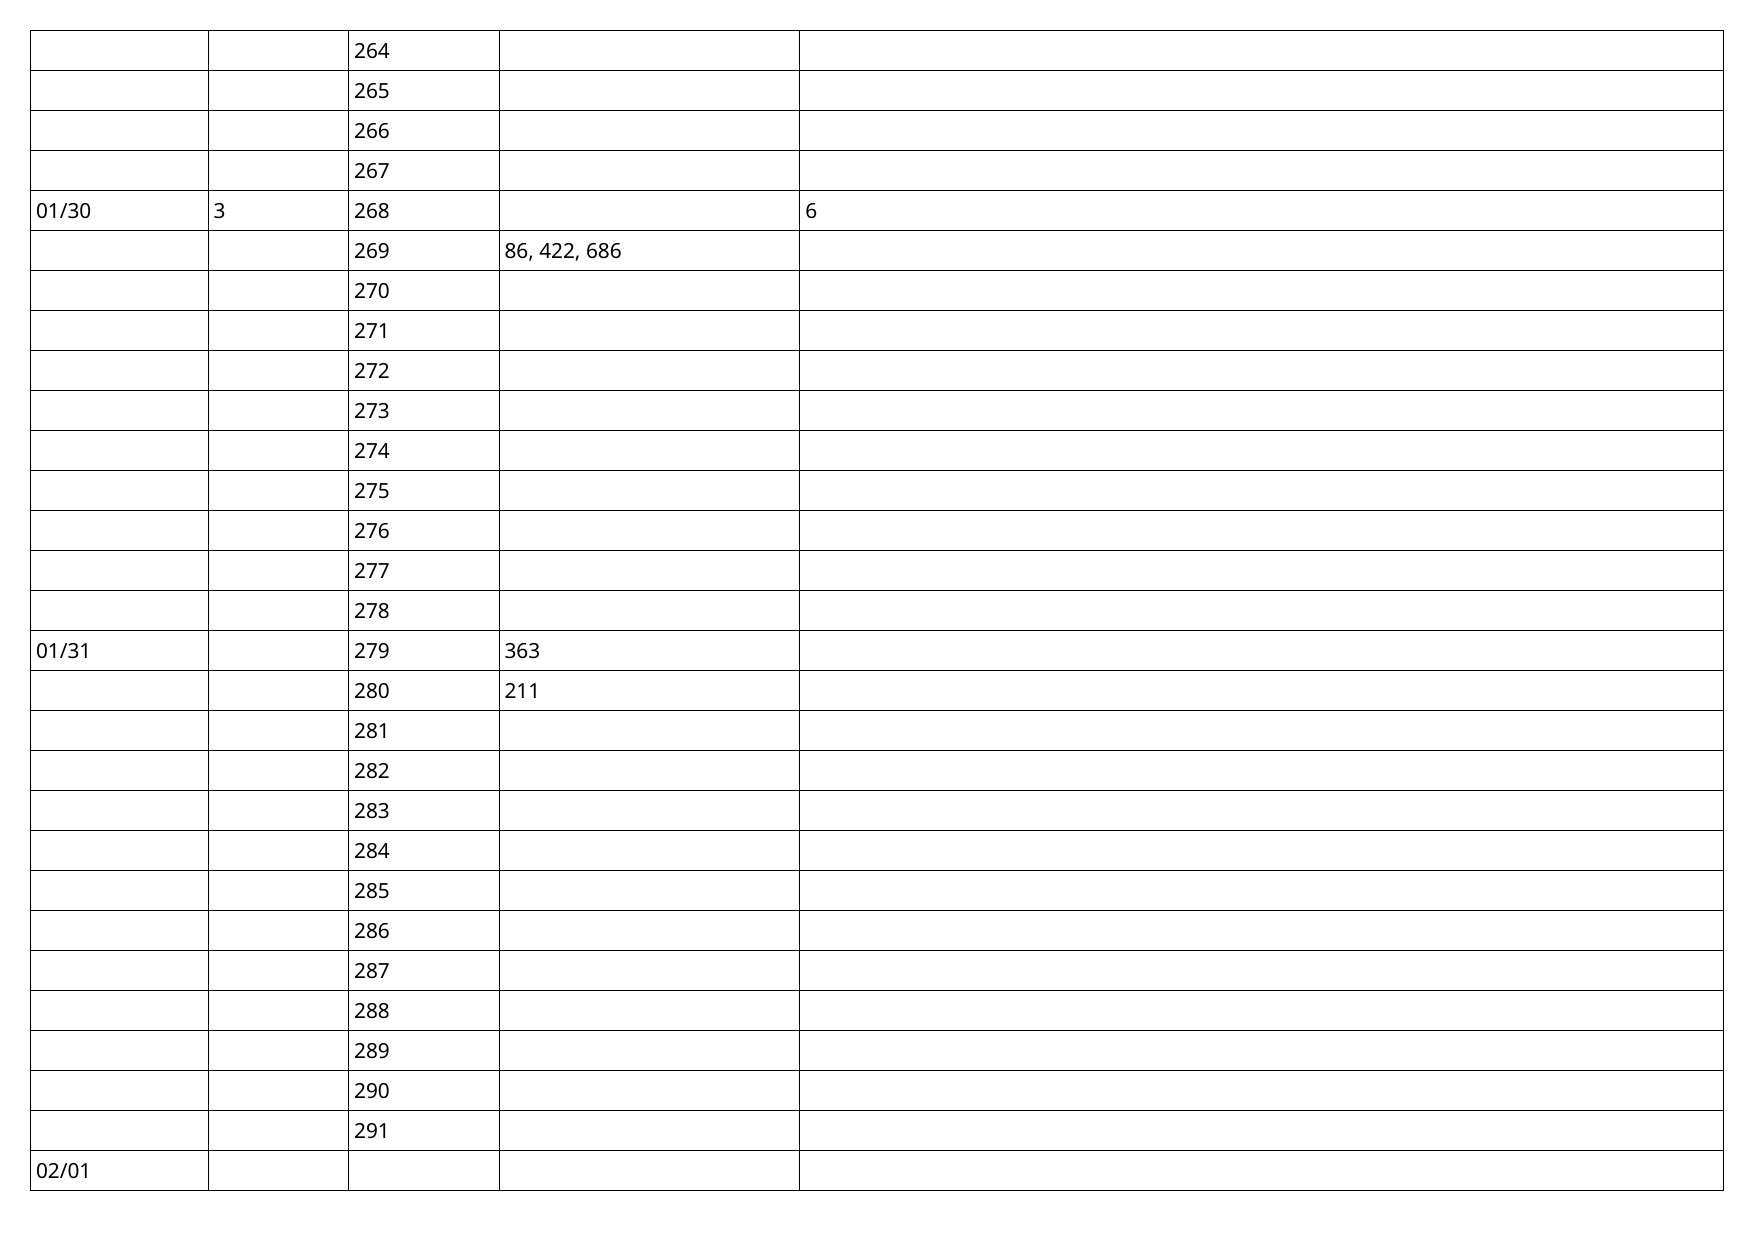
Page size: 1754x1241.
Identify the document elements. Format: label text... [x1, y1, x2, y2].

table_cell 6 [800, 191, 1723, 230]
table_cell 272 [349, 351, 499, 390]
table_cell [500, 551, 799, 590]
table_cell [209, 271, 348, 310]
table_cell 01/31 [31, 631, 208, 670]
table_cell [800, 671, 1723, 710]
table_cell [500, 1071, 799, 1110]
table_cell 273 [349, 391, 499, 430]
table_cell [500, 431, 799, 470]
table_cell 277 [349, 551, 499, 590]
table_cell [800, 391, 1723, 430]
table_cell [500, 591, 799, 630]
table_cell [800, 151, 1723, 190]
table_cell [209, 311, 348, 350]
table_cell [31, 71, 208, 110]
table_cell [500, 1031, 799, 1070]
table_cell [31, 951, 208, 990]
table_cell [209, 631, 348, 670]
table_cell 276 [349, 511, 499, 550]
table_cell [31, 551, 208, 590]
table_cell [209, 71, 348, 110]
table_cell [31, 231, 208, 270]
table_cell [209, 351, 348, 390]
table_cell [31, 111, 208, 150]
table_cell 211 [500, 671, 799, 710]
table_cell 267 [349, 151, 499, 190]
table_cell 266 [349, 111, 499, 150]
table_cell [500, 831, 799, 870]
table_cell [209, 991, 348, 1030]
table_cell 86, 422, 686 [500, 231, 799, 270]
table_cell [209, 1111, 348, 1150]
table_cell [800, 911, 1723, 950]
table_cell [209, 431, 348, 470]
table_cell 271 [349, 311, 499, 350]
table_cell [800, 31, 1723, 70]
table_cell 279 [349, 631, 499, 670]
table_cell [500, 471, 799, 510]
table_cell 363 [500, 631, 799, 670]
table_cell [500, 71, 799, 110]
table_cell 02/01 [31, 1151, 208, 1190]
table_cell [500, 711, 799, 750]
table_cell 288 [349, 991, 499, 1030]
table_cell 287 [349, 951, 499, 990]
table_cell [209, 551, 348, 590]
table_cell [500, 111, 799, 150]
table_cell [209, 471, 348, 510]
table_cell [209, 751, 348, 790]
table_cell [209, 671, 348, 710]
table_cell [500, 351, 799, 390]
table_cell 281 [349, 711, 499, 750]
table_cell [800, 1071, 1723, 1110]
table_cell [500, 391, 799, 430]
table_cell [500, 991, 799, 1030]
table_cell [800, 111, 1723, 150]
table_cell 275 [349, 471, 499, 510]
table_cell [209, 151, 348, 190]
table_cell 286 [349, 911, 499, 950]
table_cell [800, 471, 1723, 510]
table_cell 290 [349, 1071, 499, 1110]
table_cell [800, 951, 1723, 990]
table_cell 265 [349, 71, 499, 110]
table_cell [31, 871, 208, 910]
table_cell [31, 431, 208, 470]
table_cell [31, 991, 208, 1030]
table_cell 274 [349, 431, 499, 470]
table_cell [500, 1151, 799, 1190]
table_cell [31, 791, 208, 830]
table_cell [31, 511, 208, 550]
table_cell [31, 351, 208, 390]
table_cell [800, 791, 1723, 830]
table_cell [349, 1151, 499, 1190]
table_cell 280 [349, 671, 499, 710]
table_cell [31, 671, 208, 710]
table_cell [500, 791, 799, 830]
table_cell [800, 231, 1723, 270]
table_cell [31, 591, 208, 630]
table_cell 269 [349, 231, 499, 270]
table_cell [31, 391, 208, 430]
table_cell [800, 71, 1723, 110]
table_cell [209, 911, 348, 950]
table_cell [209, 231, 348, 270]
table_cell [31, 911, 208, 950]
table_cell [31, 751, 208, 790]
table_cell 285 [349, 871, 499, 910]
table_cell 3 [209, 191, 348, 230]
table_cell [31, 1111, 208, 1150]
table_cell 268 [349, 191, 499, 230]
table_cell [31, 1071, 208, 1110]
table_cell [500, 511, 799, 550]
table_cell [800, 431, 1723, 470]
table_cell [209, 31, 348, 70]
table_cell [500, 951, 799, 990]
table_cell [800, 591, 1723, 630]
table_cell [209, 111, 348, 150]
table_cell [800, 511, 1723, 550]
table_cell [31, 271, 208, 310]
table_cell 283 [349, 791, 499, 830]
table_cell [209, 711, 348, 750]
table_cell [500, 191, 799, 230]
table_cell [31, 711, 208, 750]
table_cell [800, 871, 1723, 910]
table_cell [800, 551, 1723, 590]
table_cell [209, 591, 348, 630]
table_cell [800, 311, 1723, 350]
table_cell [800, 711, 1723, 750]
table_cell 291 [349, 1111, 499, 1150]
table_cell [500, 871, 799, 910]
table_cell [209, 1151, 348, 1190]
table_cell 270 [349, 271, 499, 310]
table_cell [800, 751, 1723, 790]
table_cell [800, 271, 1723, 310]
table_cell 282 [349, 751, 499, 790]
table_cell [800, 1111, 1723, 1150]
table_cell 278 [349, 591, 499, 630]
table_cell [800, 631, 1723, 670]
table_cell [31, 831, 208, 870]
table_cell [800, 831, 1723, 870]
table_cell [31, 1031, 208, 1070]
table_cell [500, 311, 799, 350]
table_cell [209, 791, 348, 830]
table_cell [500, 151, 799, 190]
table_cell [209, 511, 348, 550]
table_cell [31, 151, 208, 190]
table_cell 264 [349, 31, 499, 70]
table_cell [500, 271, 799, 310]
table_cell [800, 1151, 1723, 1190]
table_cell [209, 951, 348, 990]
table_cell [209, 871, 348, 910]
table_cell 289 [349, 1031, 499, 1070]
table_cell [209, 391, 348, 430]
table_cell [209, 1031, 348, 1070]
table_cell [209, 831, 348, 870]
table_cell [500, 751, 799, 790]
table_cell [800, 351, 1723, 390]
table_cell [31, 31, 208, 70]
table_cell [500, 911, 799, 950]
table_cell [31, 471, 208, 510]
table_cell [209, 1071, 348, 1110]
table_cell [800, 991, 1723, 1030]
table_cell [500, 31, 799, 70]
table_cell [500, 1111, 799, 1150]
table_cell [800, 1031, 1723, 1070]
table_cell [31, 311, 208, 350]
table_cell 284 [349, 831, 499, 870]
table_cell 01/30 [31, 191, 208, 230]
